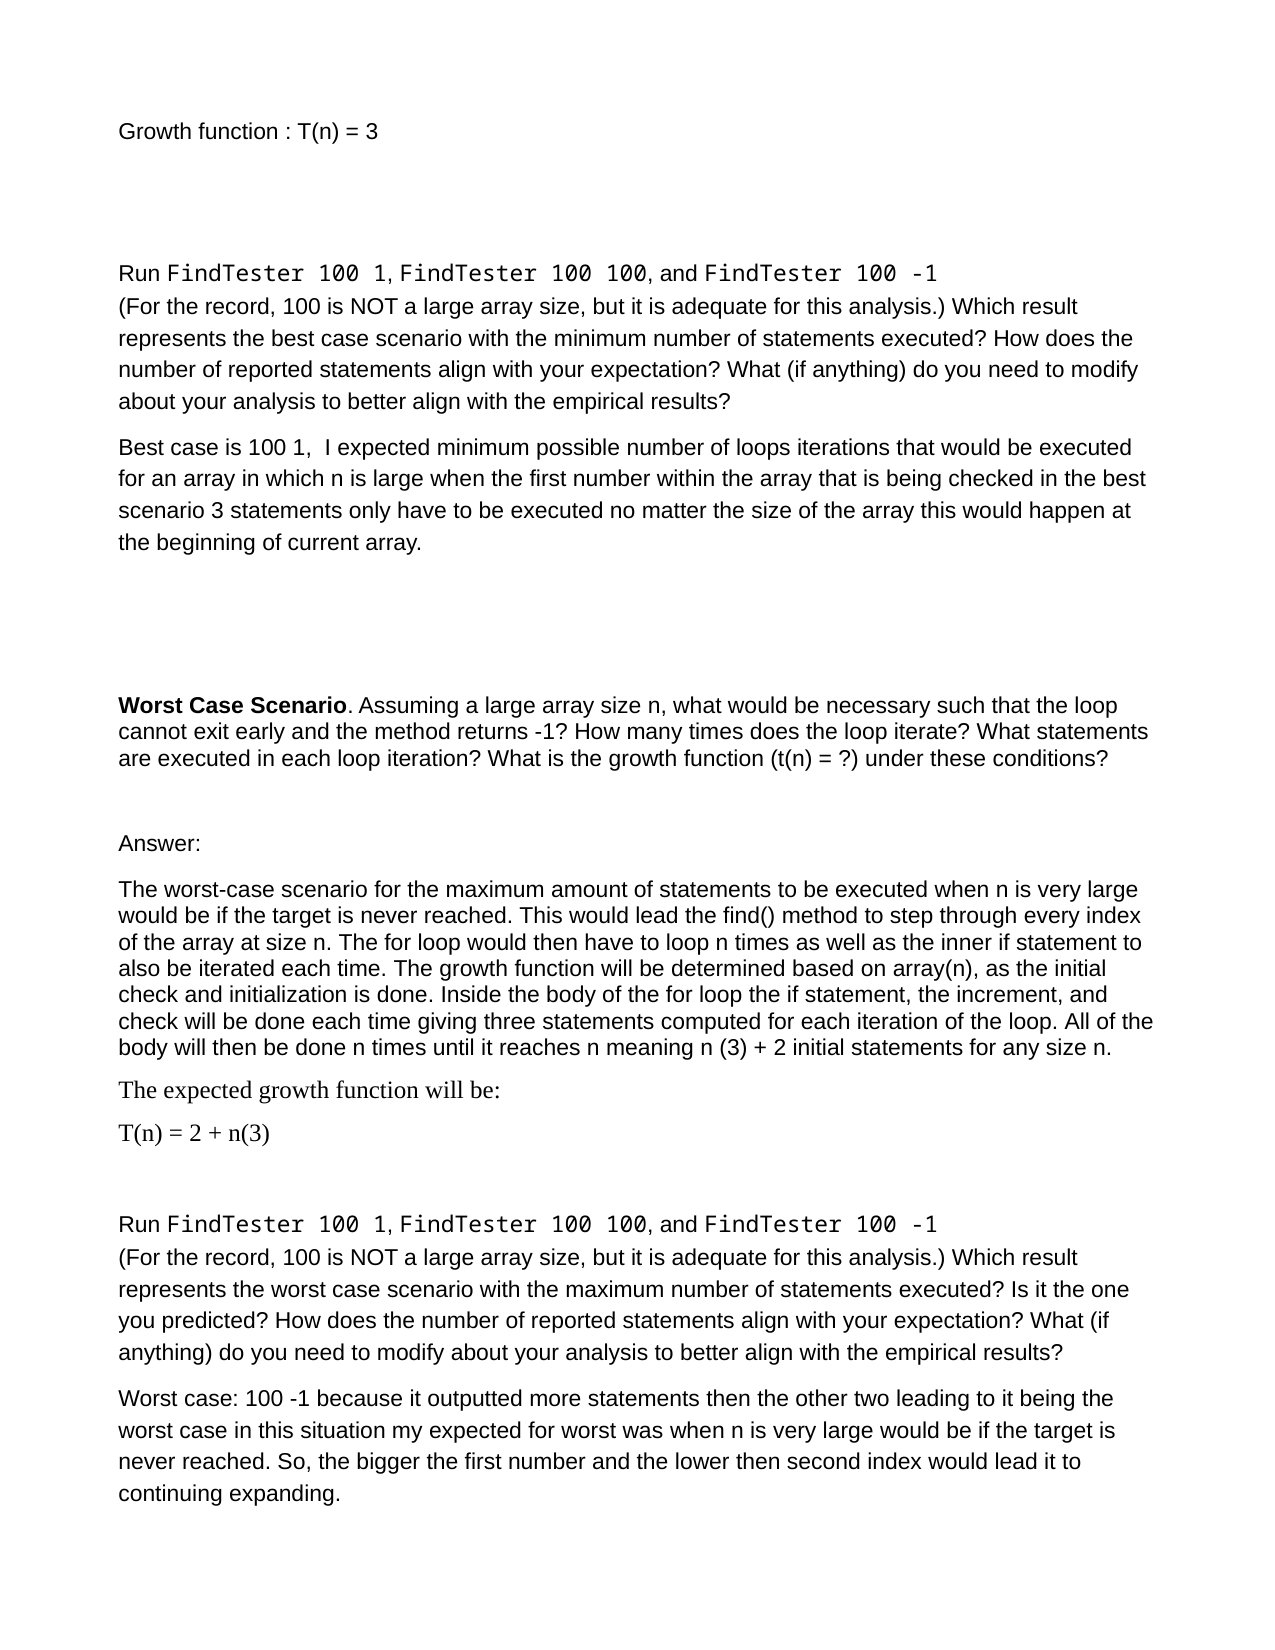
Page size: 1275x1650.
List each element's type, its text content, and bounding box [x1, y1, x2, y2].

text Run FindTester 100 1, FindTester 100 100, and FindTester 100 -1 (For the record, 100 is NOT a large array size, but it is adequate for this analysis.) Which result represents the best case scenario with the minimum number of statements executed? How does the number of reported statements align with your expectation? What (if anything) do you need to modify about your analysis to better align with the empirical results? [118, 257, 1157, 414]
text Run FindTester 100 1, FindTester 100 100, and FindTester 100 -1 (For the record, 100 is NOT a large array size, but it is adequate for this analysis.) Which result represents the worst case scenario with the maximum number of statements executed? Is it the one you predicted? How does the number of reported statements align with your expectation? What (if anything) do you need to modify about your analysis to better align with the empirical results? [118, 1208, 1157, 1365]
text Answer: [118, 830, 1157, 856]
subtitle Worst Case Scenario. Assuming a large array size n, what would be necessary such that the loop cannot exit early and the method returns -1? How many times does the loop iterate? What statements are executed in each loop iteration? What is the growth function (t(n) = ?) under these conditions? [118, 692, 1157, 771]
text The expected growth function will be: [118, 1075, 1157, 1104]
text The worst-case scenario for the maximum amount of statements to be executed when n is very large would be if the target is never reached. This would lead the find() method to step through every index of the array at size n. The for loop would then have to loop n times as well as the inner if statement to also be iterated each time. The growth function will be determined based on array(n), as the initial check and initialization is done. Inside the body of the for loop the if statement, the increment, and check will be done each time giving three statements computed for each iteration of the loop. All of the body will then be done n times until it reaches n meaning n (3) + 2 initial statements for any size n. [118, 876, 1157, 1060]
text Best case is 100 1, I expected minimum possible number of loops iterations that would be executed for an array in which n is large when the first number within the array that is being checked in the best scenario 3 statements only have to be executed no matter the size of the array this would happen at the beginning of current array. [118, 434, 1157, 555]
text T(n) = 2 + n(3) [118, 1118, 1157, 1147]
text Worst case: 100 -1 because it outputted more statements then the other two leading to it being the worst case in this situation my expected for worst was when n is very large would be if the target is never reached. So, the bigger the first number and the lower then second index would lead it to continuing expanding. [118, 1385, 1157, 1506]
text Growth function : T(n) = 3 [118, 118, 1157, 144]
